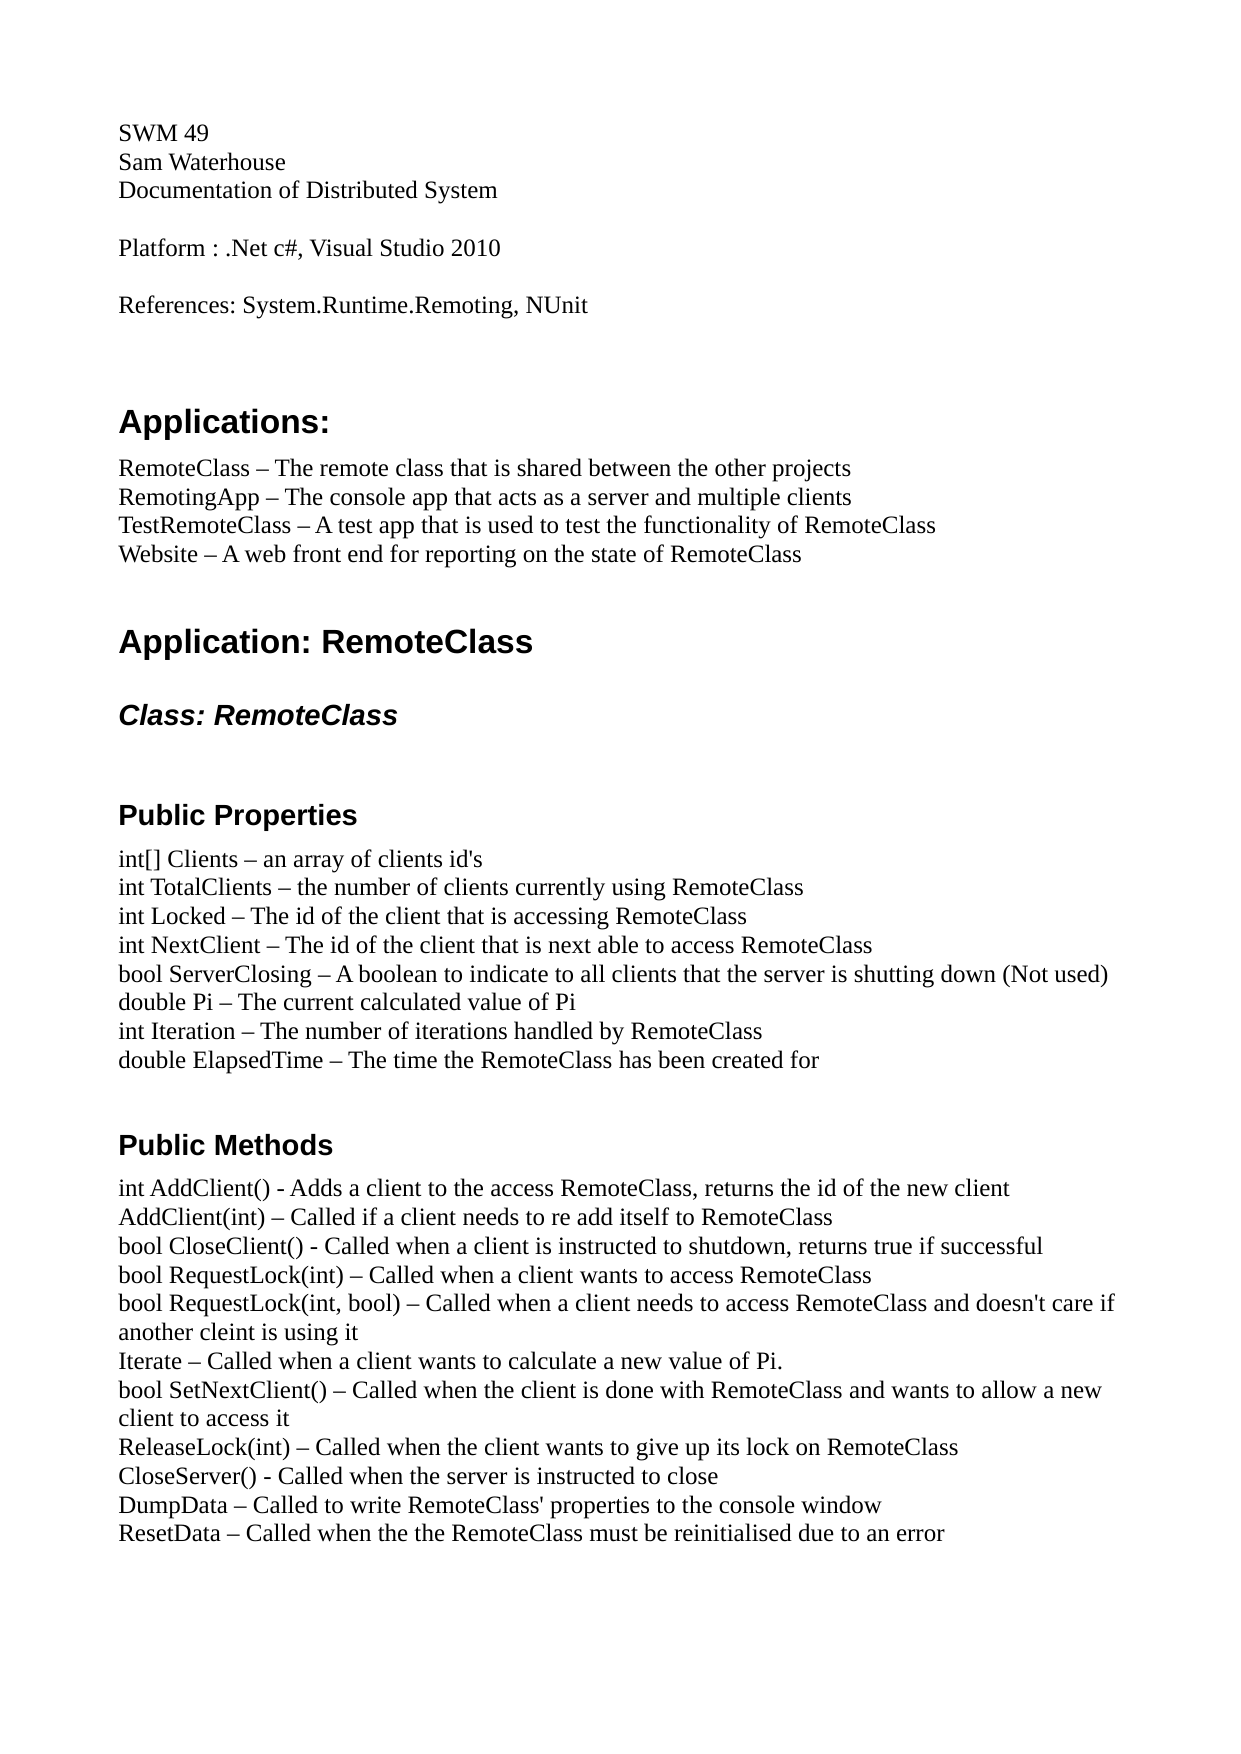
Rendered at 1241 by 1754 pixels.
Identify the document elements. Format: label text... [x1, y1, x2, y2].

text bool RequestLock(int, bool) – Called when a client needs to access RemoteClass and doesn't care if another cleint is using it [118, 1288, 1122, 1346]
text int Iteration – The number of iterations handled by RemoteClass [118, 1016, 1122, 1045]
text References: System.Runtime.Remoting, NUnit [118, 291, 1122, 319]
text CloseServer() - Called when the server is instructed to close [118, 1461, 1122, 1490]
text int[] Clients – an array of clients id's [118, 844, 1122, 872]
subtitle Application: RemoteClass [118, 622, 1122, 660]
text bool SetNextClient() – Called when the client is done with RemoteClass and wants to allow a new client to access it [118, 1375, 1122, 1432]
subtitle Applications: [118, 402, 1122, 441]
text DumpData – Called to write RemoteClass' properties to the console window [118, 1490, 1122, 1518]
text int AddClient() - Adds a client to the access RemoteClass, returns the id of the new client [118, 1173, 1122, 1202]
text Platform : .Net c#, Visual Studio 2010 [118, 233, 1122, 262]
text int TotalClients – the number of clients currently using RemoteClass [118, 872, 1122, 901]
text Sam Waterhouse [118, 147, 1122, 176]
text double ElapsedTime – The time the RemoteClass has been created for [118, 1045, 1122, 1074]
text bool RequestLock(int) – Called when a client wants to access RemoteClass [118, 1260, 1122, 1288]
text bool CloseClient() - Called when a client is instructed to shutdown, returns true if successful [118, 1231, 1122, 1260]
subtitle Public Methods [118, 1127, 1122, 1161]
text AddClient(int) – Called if a client needs to re add itself to RemoteClass [118, 1202, 1122, 1231]
text int NextClient – The id of the client that is next able to access RemoteClass [118, 930, 1122, 959]
subtitle Public Properties [118, 798, 1122, 831]
text RemoteClass – The remote class that is shared between the other projects [118, 453, 1122, 482]
text ReleaseLock(int) – Called when the client wants to give up its lock on RemoteClass [118, 1432, 1122, 1461]
text TestRemoteClass – A test app that is used to test the functionality of RemoteClass [118, 511, 1122, 539]
text Website – A web front end for reporting on the state of RemoteClass [118, 539, 1122, 568]
text RemotingApp – The console app that acts as a server and multiple clients [118, 482, 1122, 511]
text bool ServerClosing – A boolean to indicate to all clients that the server is shutting down (Not used) [118, 959, 1122, 987]
text SWM 49 [118, 118, 1122, 147]
text Iterate – Called when a client wants to calculate a new value of Pi. [118, 1346, 1122, 1375]
text Documentation of Distributed System [118, 176, 1122, 204]
text int Locked – The id of the client that is accessing RemoteClass [118, 901, 1122, 930]
subtitle Class: RemoteClass [118, 698, 1122, 731]
text ResetData – Called when the the RemoteClass must be reinitialised due to an error [118, 1518, 1122, 1547]
text double Pi – The current calculated value of Pi [118, 987, 1122, 1016]
